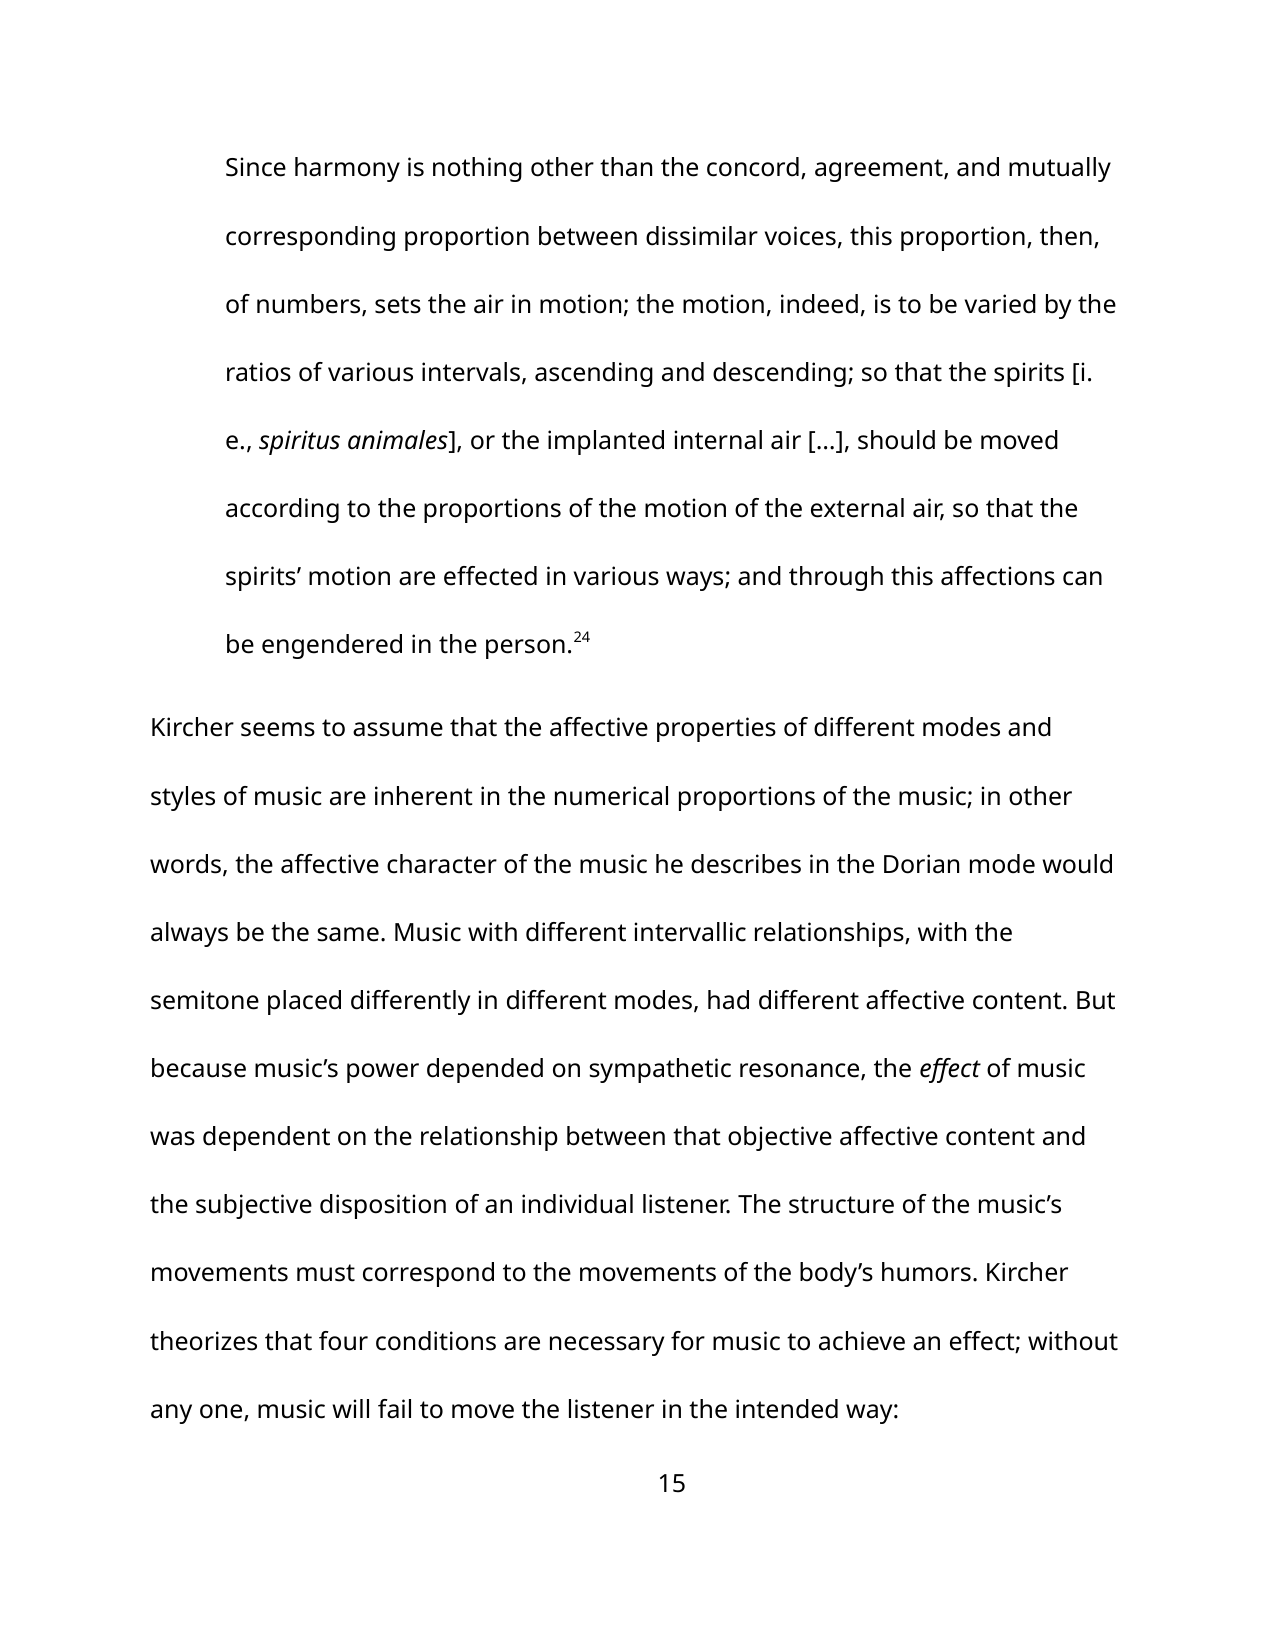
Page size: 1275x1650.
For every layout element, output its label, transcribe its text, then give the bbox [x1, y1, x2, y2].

text Kircher seems to assume that the affective properties of different modes and styles of music are inherent in the numerical proportions of the music; in other words, the affective character of the music he describes in the Dorian mode would always be the same. Music with different intervallic relationships, with the semitone placed differently in different modes, had different affective content. But because music’s power depended on sympathetic resonance, the effect of music was dependent on the relationship between that objective affective content and the subjective disposition of an individual listener. The structure of the music’s movements must correspond to the movements of the body’s humors. Kircher theorizes that four conditions are necessary for music to achieve an effect; without any one, music will fail to move the listener in the intended way: [150, 710, 1125, 1425]
text Since harmony is nothing other than the concord, agreement, and mutually corresponding proportion between dissimilar voices, this proportion, then, of numbers, sets the air in motion; the motion, indeed, is to be varied by the ratios of various intervals, ascending and descending; so that the spirits [i. e., spiritus animales], or the implanted internal air […], should be moved according to the proportions of the motion of the external air, so that the spirits’ motion are effected in various ways; and through this affections can be engendered in the person. [225, 150, 1125, 661]
